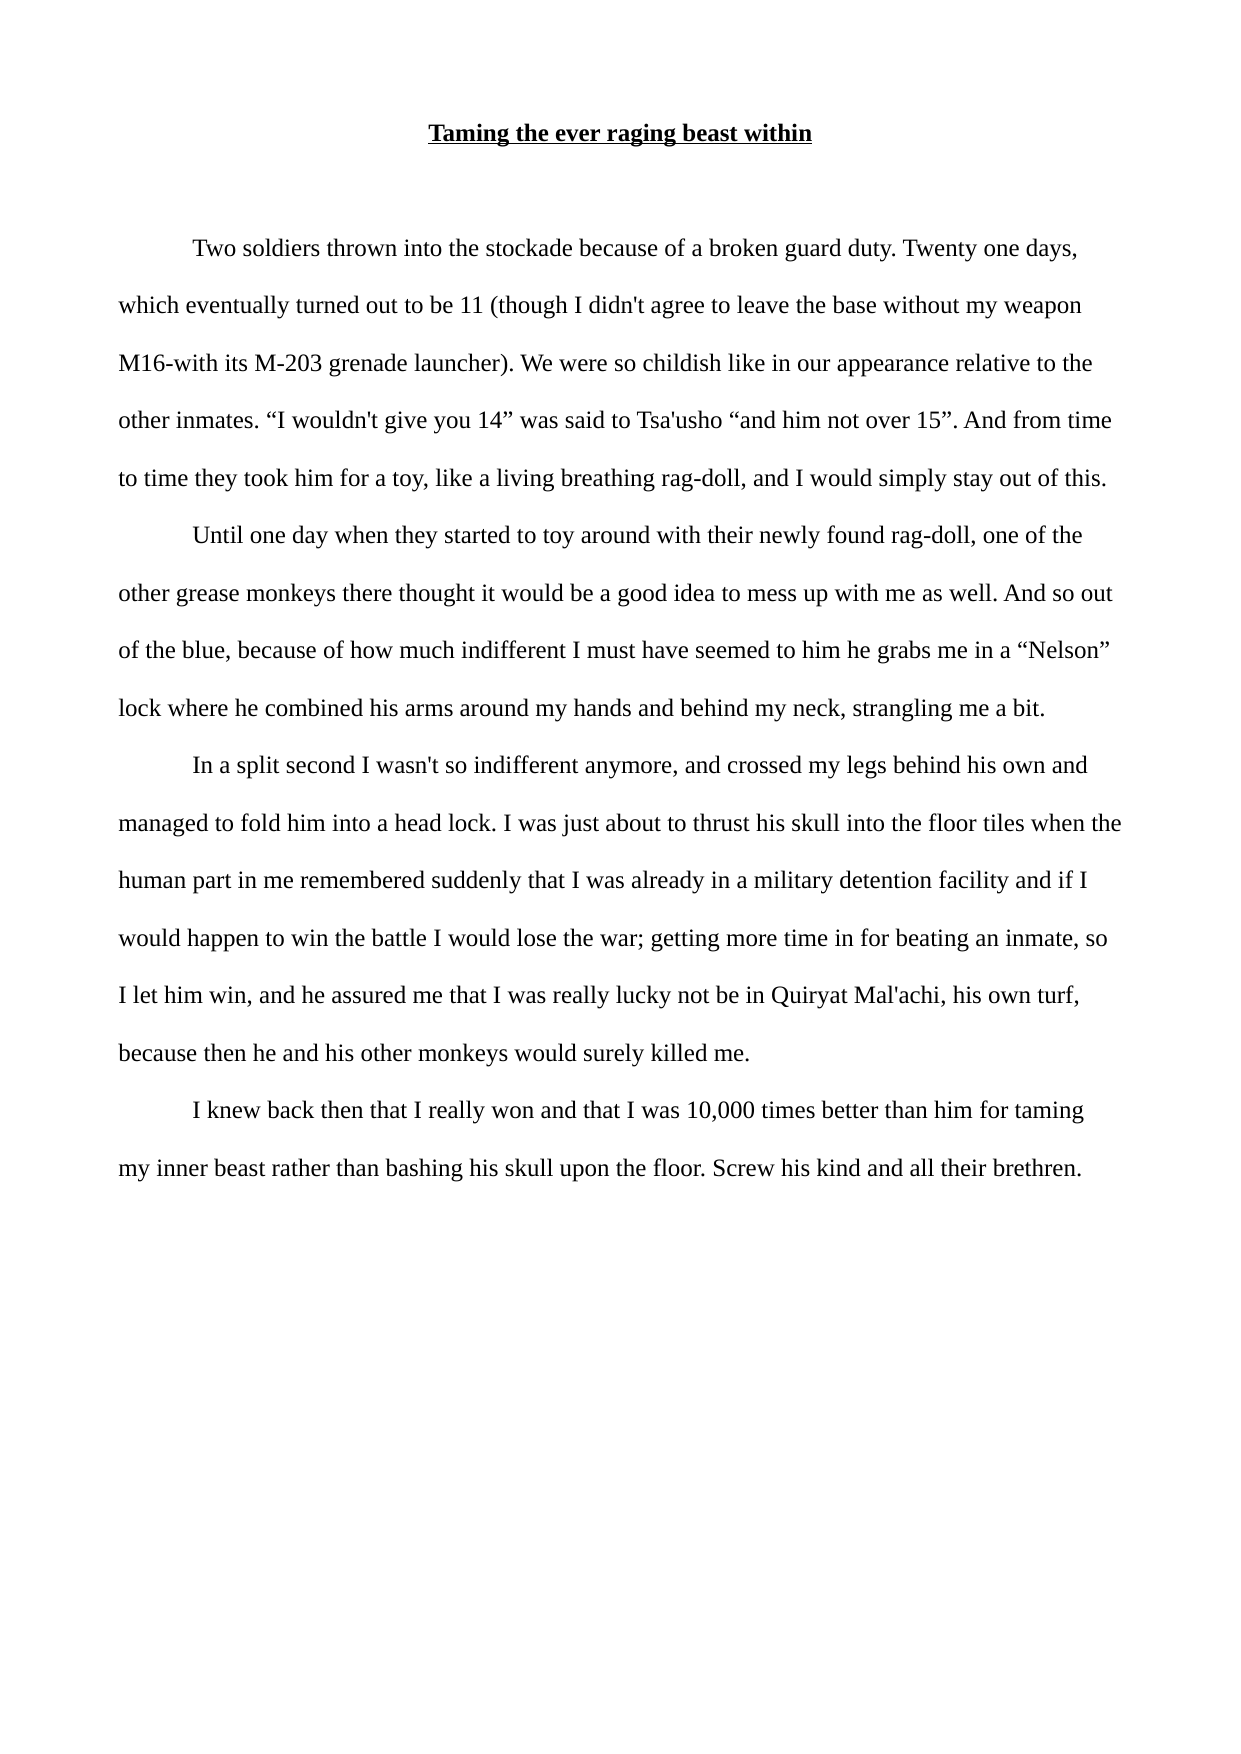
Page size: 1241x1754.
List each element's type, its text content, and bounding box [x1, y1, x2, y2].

text Taming the ever raging beast within [118, 118, 1122, 147]
text I knew back then that I really won and that I was 10,000 times better than him for taming my inner beast rather than bashing his skull upon the floor. Screw his kind and all their brethren. [118, 1096, 1122, 1182]
text Two soldiers thrown into the stockade because of a broken guard duty. Twenty one days, which eventually turned out to be 11 (though I didn't agree to leave the base without my weapon M16-with its M-203 grenade launcher). We were so childish like in our appearance relative to the other inmates. “I wouldn't give you 14” was said to Tsa'usho “and him not over 15”. And from time to time they took him for a toy, like a living breathing rag-doll, and I would simply stay out of this. [118, 233, 1122, 492]
text Until one day when they started to toy around with their newly found rag-doll, one of the other grease monkeys there thought it would be a good idea to mess up with me as well. And so out of the blue, because of how much indifferent I must have seemed to him he grabs me in a “Nelson” lock where he combined his arms around my hands and behind my neck, strangling me a bit. [118, 521, 1122, 722]
text In a split second I wasn't so indifferent anymore, and crossed my legs behind his own and managed to fold him into a head lock. I was just about to thrust his skull into the floor tiles when the human part in me remembered suddenly that I was already in a military detention facility and if I would happen to win the battle I would lose the war; getting more time in for beating an inmate, so I let him win, and he assured me that I was really lucky not be in Quiryat Mal'achi, his own turf, because then he and his other monkeys would surely killed me. [118, 751, 1122, 1067]
